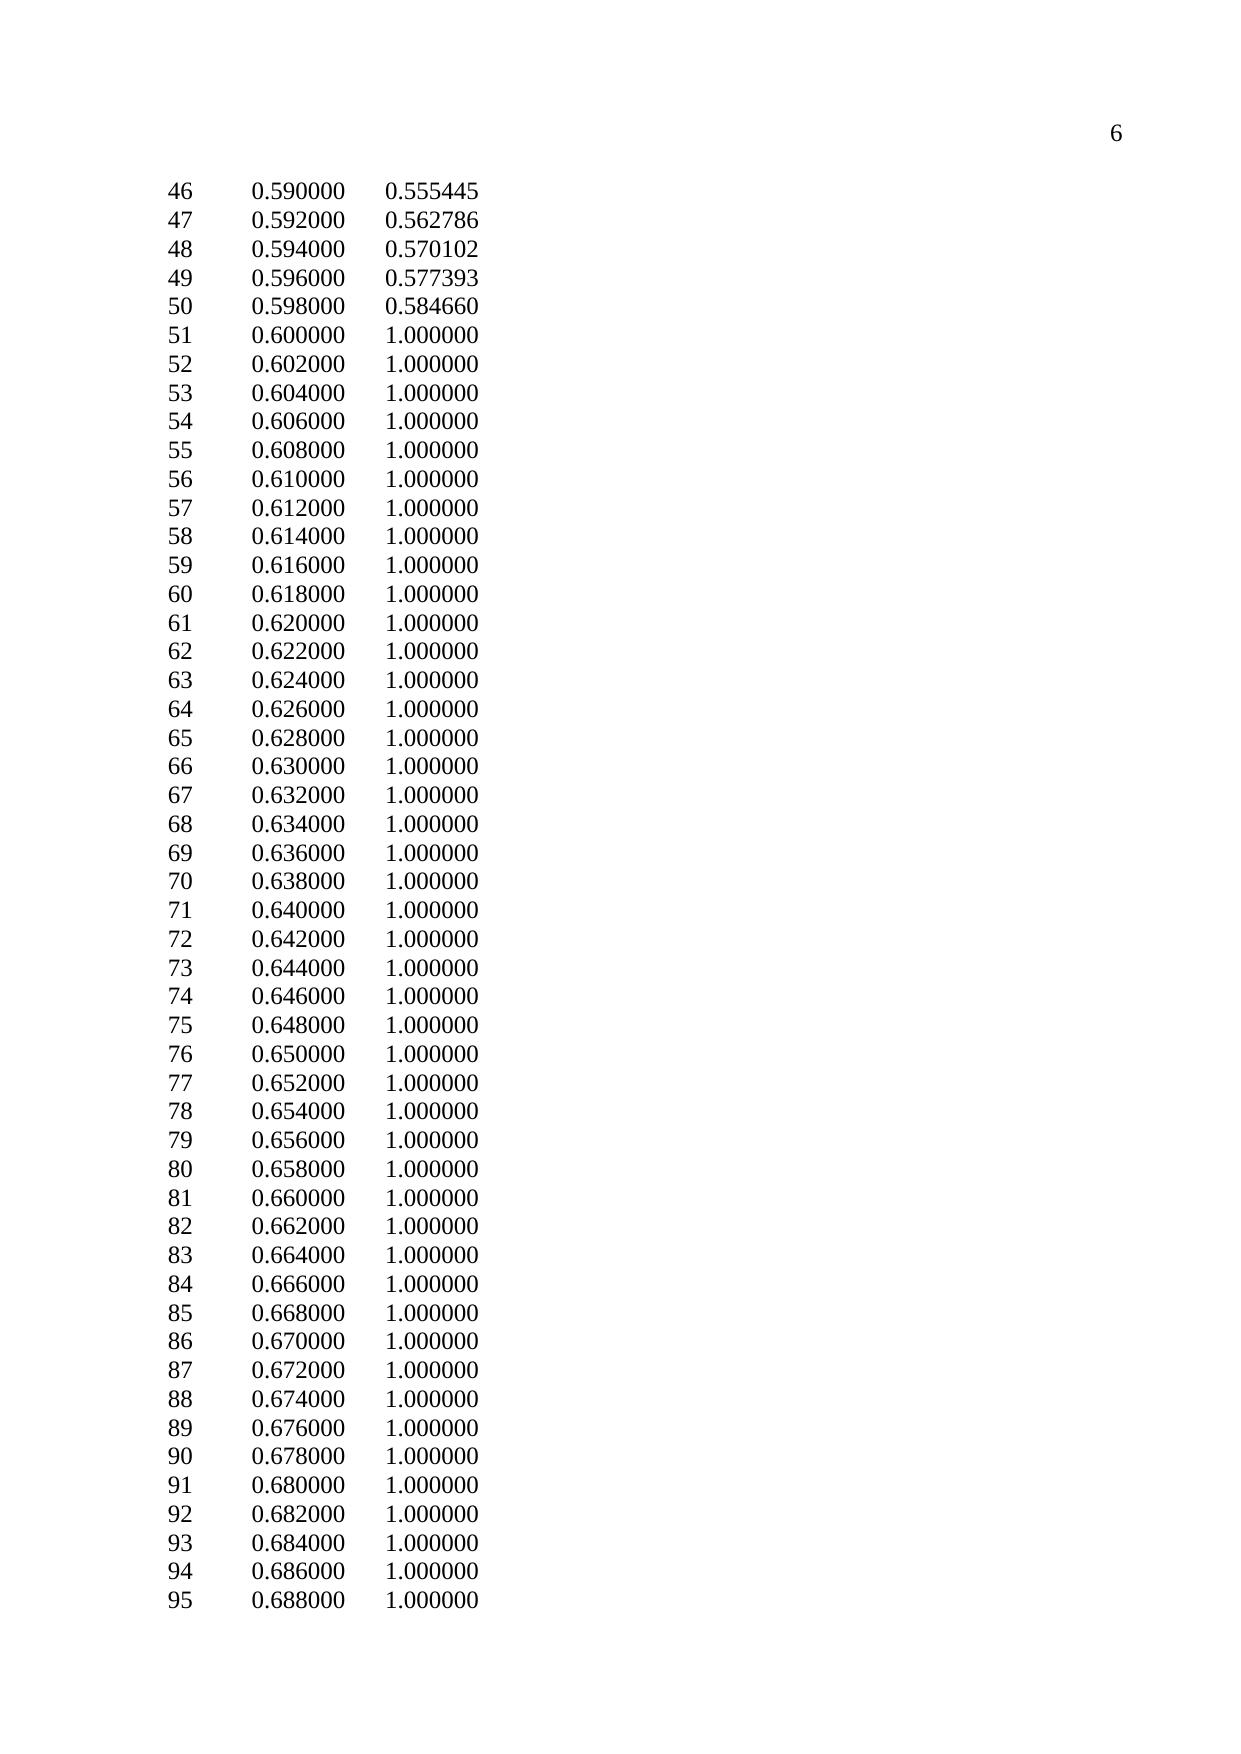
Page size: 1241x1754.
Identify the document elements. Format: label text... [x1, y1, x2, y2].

table_cell 0.628000 [248, 723, 382, 751]
table_cell 0.618000 [248, 579, 382, 608]
table_cell 51 [112, 320, 248, 349]
table_cell 1.000000 [382, 780, 515, 809]
table_cell 69 [112, 838, 248, 866]
table_cell 0.600000 [248, 320, 382, 349]
table_cell 1.000000 [382, 1556, 515, 1585]
table_cell 0.648000 [248, 1010, 382, 1039]
table_cell 72 [112, 924, 248, 953]
table_cell 0.660000 [248, 1183, 382, 1211]
table_cell 0.614000 [248, 521, 382, 550]
table_cell 61 [112, 608, 248, 636]
table_cell 0.656000 [248, 1125, 382, 1154]
table_cell 1.000000 [382, 378, 515, 406]
table_cell 0.678000 [248, 1441, 382, 1470]
table_cell 1.000000 [382, 981, 515, 1010]
table_cell 1.000000 [382, 1269, 515, 1298]
table_cell 1.000000 [382, 608, 515, 636]
table_cell 47 [112, 205, 248, 234]
table_cell 50 [112, 291, 248, 320]
table_cell 85 [112, 1298, 248, 1326]
table_cell 1.000000 [382, 694, 515, 723]
table_cell 86 [112, 1326, 248, 1355]
table_cell 0.668000 [248, 1298, 382, 1326]
table_cell 1.000000 [382, 1183, 515, 1211]
table_cell 1.000000 [382, 953, 515, 981]
table_cell 0.584660 [382, 291, 515, 320]
table_cell 0.650000 [248, 1039, 382, 1068]
table_cell 0.606000 [248, 406, 382, 435]
table_cell 59 [112, 550, 248, 579]
table_cell 0.555445 [382, 176, 515, 205]
table_cell 74 [112, 981, 248, 1010]
table_cell 0.616000 [248, 550, 382, 579]
table_cell 57 [112, 493, 248, 521]
table_cell 81 [112, 1183, 248, 1211]
table_cell 84 [112, 1269, 248, 1298]
table_cell 89 [112, 1413, 248, 1441]
table_cell 0.676000 [248, 1413, 382, 1441]
table_cell 0.626000 [248, 694, 382, 723]
table_cell 1.000000 [382, 924, 515, 953]
table_cell 1.000000 [382, 406, 515, 435]
table_cell 75 [112, 1010, 248, 1039]
table_cell 80 [112, 1154, 248, 1183]
table_cell 1.000000 [382, 1585, 515, 1614]
table_cell 1.000000 [382, 1413, 515, 1441]
table_cell 63 [112, 665, 248, 694]
table_cell 1.000000 [382, 579, 515, 608]
table_cell 49 [112, 263, 248, 291]
table_cell 0.634000 [248, 809, 382, 838]
table_cell 0.680000 [248, 1470, 382, 1499]
table_cell 77 [112, 1068, 248, 1096]
table_cell 48 [112, 234, 248, 263]
table_cell 65 [112, 723, 248, 751]
table_cell 1.000000 [382, 636, 515, 665]
table_cell 1.000000 [382, 895, 515, 924]
table_cell 79 [112, 1125, 248, 1154]
table_cell 0.682000 [248, 1499, 382, 1528]
table_cell 76 [112, 1039, 248, 1068]
table_cell 0.662000 [248, 1211, 382, 1240]
table_cell 1.000000 [382, 1240, 515, 1269]
table_cell 93 [112, 1528, 248, 1556]
table_cell 78 [112, 1096, 248, 1125]
table_cell 0.630000 [248, 751, 382, 780]
table_cell 1.000000 [382, 1211, 515, 1240]
table_cell 0.602000 [248, 349, 382, 378]
table_cell 58 [112, 521, 248, 550]
table_cell 88 [112, 1384, 248, 1413]
table_cell 94 [112, 1556, 248, 1585]
table_cell 0.670000 [248, 1326, 382, 1355]
table_cell 56 [112, 464, 248, 493]
table_cell 0.612000 [248, 493, 382, 521]
table_cell 1.000000 [382, 1441, 515, 1470]
table_cell 83 [112, 1240, 248, 1269]
table_cell 1.000000 [382, 1326, 515, 1355]
table_cell 71 [112, 895, 248, 924]
table_cell 73 [112, 953, 248, 981]
table_cell 0.570102 [382, 234, 515, 263]
table_cell 0.686000 [248, 1556, 382, 1585]
table_cell 60 [112, 579, 248, 608]
table_cell 0.674000 [248, 1384, 382, 1413]
table_cell 0.658000 [248, 1154, 382, 1183]
table_cell 1.000000 [382, 1298, 515, 1326]
table_cell 95 [112, 1585, 248, 1614]
table_cell 1.000000 [382, 1039, 515, 1068]
table_cell 82 [112, 1211, 248, 1240]
table_cell 70 [112, 866, 248, 895]
table_cell 0.632000 [248, 780, 382, 809]
table_cell 62 [112, 636, 248, 665]
table_cell 91 [112, 1470, 248, 1499]
table_cell 0.652000 [248, 1068, 382, 1096]
table_cell 1.000000 [382, 521, 515, 550]
table_cell 1.000000 [382, 665, 515, 694]
table_cell 92 [112, 1499, 248, 1528]
table_cell 1.000000 [382, 1528, 515, 1556]
table_cell 0.596000 [248, 263, 382, 291]
table_cell 0.664000 [248, 1240, 382, 1269]
table_cell 0.644000 [248, 953, 382, 981]
table_cell 90 [112, 1441, 248, 1470]
table_cell 0.562786 [382, 205, 515, 234]
table_cell 0.654000 [248, 1096, 382, 1125]
table_cell 64 [112, 694, 248, 723]
table_cell 1.000000 [382, 320, 515, 349]
table_cell 53 [112, 378, 248, 406]
table_cell 0.638000 [248, 866, 382, 895]
table_cell 1.000000 [382, 1010, 515, 1039]
table_cell 0.636000 [248, 838, 382, 866]
table_cell 0.688000 [248, 1585, 382, 1614]
table_cell 1.000000 [382, 1068, 515, 1096]
table_cell 67 [112, 780, 248, 809]
table_cell 52 [112, 349, 248, 378]
table_cell 55 [112, 435, 248, 464]
table_cell 0.642000 [248, 924, 382, 953]
table_cell 0.590000 [248, 176, 382, 205]
table_cell 1.000000 [382, 493, 515, 521]
table_cell 1.000000 [382, 1384, 515, 1413]
table_cell 0.622000 [248, 636, 382, 665]
table_cell 0.608000 [248, 435, 382, 464]
table_cell 1.000000 [382, 349, 515, 378]
table_cell 0.620000 [248, 608, 382, 636]
table_cell 0.594000 [248, 234, 382, 263]
table_cell 1.000000 [382, 1355, 515, 1384]
table_cell 1.000000 [382, 866, 515, 895]
table_cell 1.000000 [382, 550, 515, 579]
table_cell 87 [112, 1355, 248, 1384]
table_cell 1.000000 [382, 809, 515, 838]
table_cell 0.646000 [248, 981, 382, 1010]
table_cell 46 [112, 176, 248, 205]
table_cell 68 [112, 809, 248, 838]
table_cell 1.000000 [382, 1096, 515, 1125]
table_cell 54 [112, 406, 248, 435]
table_cell 1.000000 [382, 464, 515, 493]
table_cell 0.610000 [248, 464, 382, 493]
table_cell 0.684000 [248, 1528, 382, 1556]
table_cell 0.640000 [248, 895, 382, 924]
table_cell 1.000000 [382, 1125, 515, 1154]
table_cell 0.666000 [248, 1269, 382, 1298]
table_cell 1.000000 [382, 435, 515, 464]
table_cell 0.624000 [248, 665, 382, 694]
table_cell 1.000000 [382, 723, 515, 751]
table_cell 1.000000 [382, 1499, 515, 1528]
table_cell 66 [112, 751, 248, 780]
table_cell 0.592000 [248, 205, 382, 234]
table_cell 0.604000 [248, 378, 382, 406]
table_cell 1.000000 [382, 838, 515, 866]
table_cell 1.000000 [382, 751, 515, 780]
table_cell 1.000000 [382, 1154, 515, 1183]
table_cell 0.598000 [248, 291, 382, 320]
table_cell 0.672000 [248, 1355, 382, 1384]
table_cell 1.000000 [382, 1470, 515, 1499]
table_cell 0.577393 [382, 263, 515, 291]
